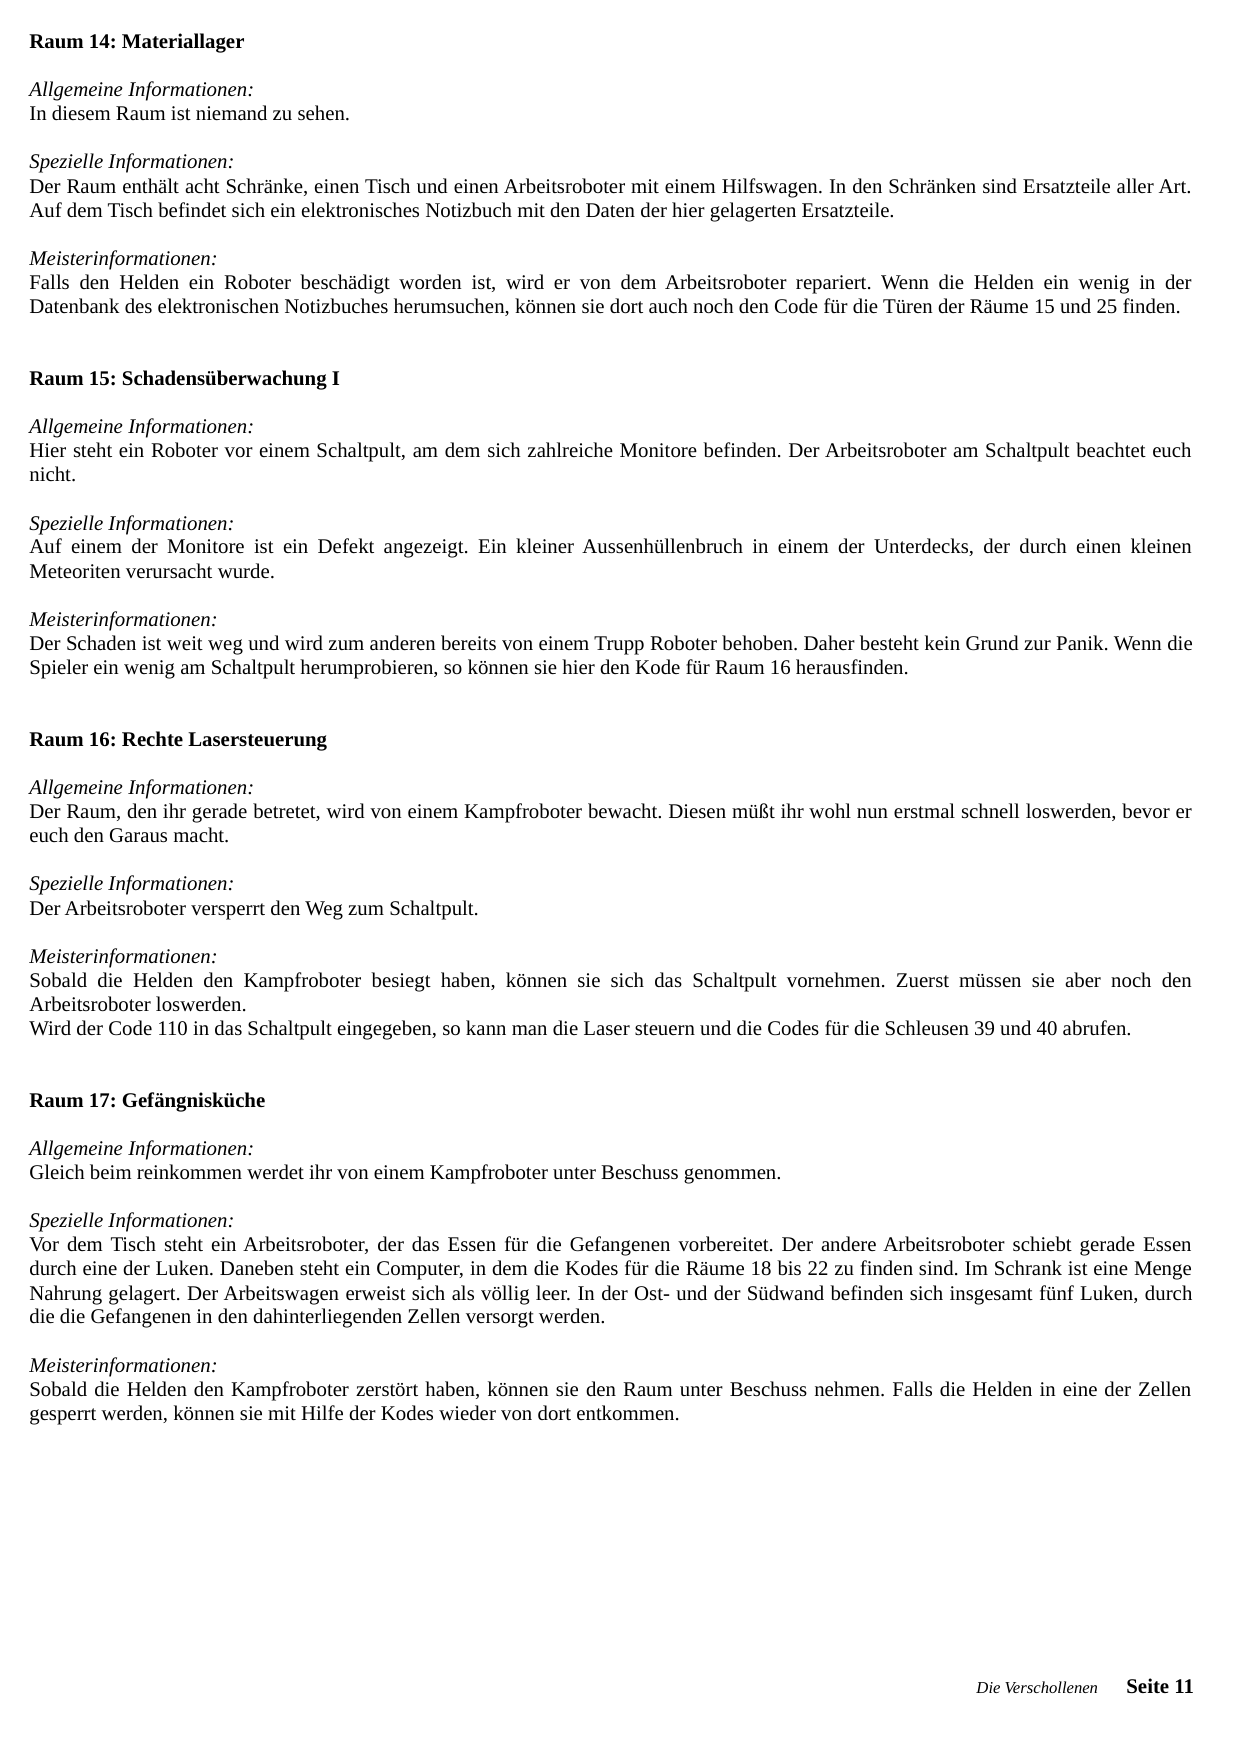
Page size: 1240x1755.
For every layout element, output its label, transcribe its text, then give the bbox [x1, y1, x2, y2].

text Der Schaden ist weit weg und wird zum anderen bereits von einem Trupp Roboter behoben. Daher besteht kein Grund zur Panik. Wenn die Spieler ein wenig am Schaltpult herumprobieren, so können sie hier den Kode für Raum 16 herausfinden. [29, 631, 1194, 679]
text Wird der Code 110 in das Schaltpult eingegeben, so kann man die Laser steuern und die Codes für die Schleusen 39 und 40 abrufen. [29, 1016, 1194, 1040]
text Meisterinformationen: [29, 607, 1194, 631]
text Allgemeine Informationen: [29, 77, 1194, 101]
text Allgemeine Informationen: [29, 775, 1194, 799]
text Meisterinformationen: [29, 943, 1194, 968]
text Gleich beim reinkommen werdet ihr von einem Kampfroboter unter Beschuss genommen. [29, 1160, 1194, 1184]
text Auf einem der Monitore ist ein Defekt angezeigt. Ein kleiner Aussenhüllenbruch in einem der Unterdecks, der durch einen kleinen Meteoriten verursacht wurde. [29, 534, 1194, 583]
text Der Raum enthält acht Schränke, einen Tisch und einen Arbeitsroboter mit einem Hilfswagen. In den Schränken sind Ersatzteile aller Art. Auf dem Tisch befindet sich ein elektronisches Notizbuch mit den Daten der hier gelagerten Ersatzteile. [29, 173, 1194, 222]
text Der Arbeitsroboter versperrt den Weg zum Schaltpult. [29, 895, 1194, 919]
text Falls den Helden ein Roboter beschädigt worden ist, wird er von dem Arbeitsroboter repariert. Wenn die Helden ein wenig in der Datenbank des elektronischen Notizbuches herumsuchen, können sie dort auch noch den Code für die Türen der Räume 15 und 25 finden. [29, 270, 1194, 318]
text Spezielle Informationen: [29, 510, 1194, 534]
text In diesem Raum ist niemand zu sehen. [29, 101, 1194, 125]
text Der Raum, den ihr gerade betretet, wird von einem Kampfroboter bewacht. Diesen müßt ihr wohl nun erstmal schnell loswerden, bevor er euch den Garaus macht. [29, 799, 1194, 847]
text Allgemeine Informationen: [29, 1136, 1194, 1160]
text Raum 14: Materiallager [29, 29, 1194, 53]
text Meisterinformationen: [29, 246, 1194, 270]
text Raum 15: Schadensüberwachung I [29, 366, 1194, 390]
text Vor dem Tisch steht ein Arbeitsroboter, der das Essen für die Gefangenen vorbereitet. Der andere Arbeitsroboter schiebt gerade Essen durch eine der Luken. Daneben steht ein Computer, in dem die Kodes für die Räume 18 bis 22 zu finden sind. Im Schrank ist eine Menge Nahrung gelagert. Der Arbeitswagen erweist sich als völlig leer. In der Ost- und der Südwand befinden sich insgesamt fünf Luken, durch die die Gefangenen in den dahinterliegenden Zellen versorgt werden. [29, 1232, 1194, 1328]
text Spezielle Informationen: [29, 149, 1194, 173]
text Allgemeine Informationen: [29, 414, 1194, 438]
text Sobald die Helden den Kampfroboter besiegt haben, können sie sich das Schaltpult vornehmen. Zuerst müssen sie aber noch den Arbeitsroboter loswerden. [29, 968, 1194, 1016]
text Raum 17: Gefängnisküche [29, 1088, 1194, 1112]
text Raum 16: Rechte Lasersteuerung [29, 727, 1194, 751]
text Meisterinformationen: [29, 1353, 1194, 1377]
text Hier steht ein Roboter vor einem Schaltpult, am dem sich zahlreiche Monitore befinden. Der Arbeitsroboter am Schaltpult beachtet euch nicht. [29, 438, 1194, 486]
text Spezielle Informationen: [29, 871, 1194, 895]
text Sobald die Helden den Kampfroboter zerstört haben, können sie den Raum unter Beschuss nehmen. Falls die Helden in eine der Zellen gesperrt werden, können sie mit Hilfe der Kodes wieder von dort entkommen. [29, 1377, 1194, 1425]
text Spezielle Informationen: [29, 1208, 1194, 1232]
